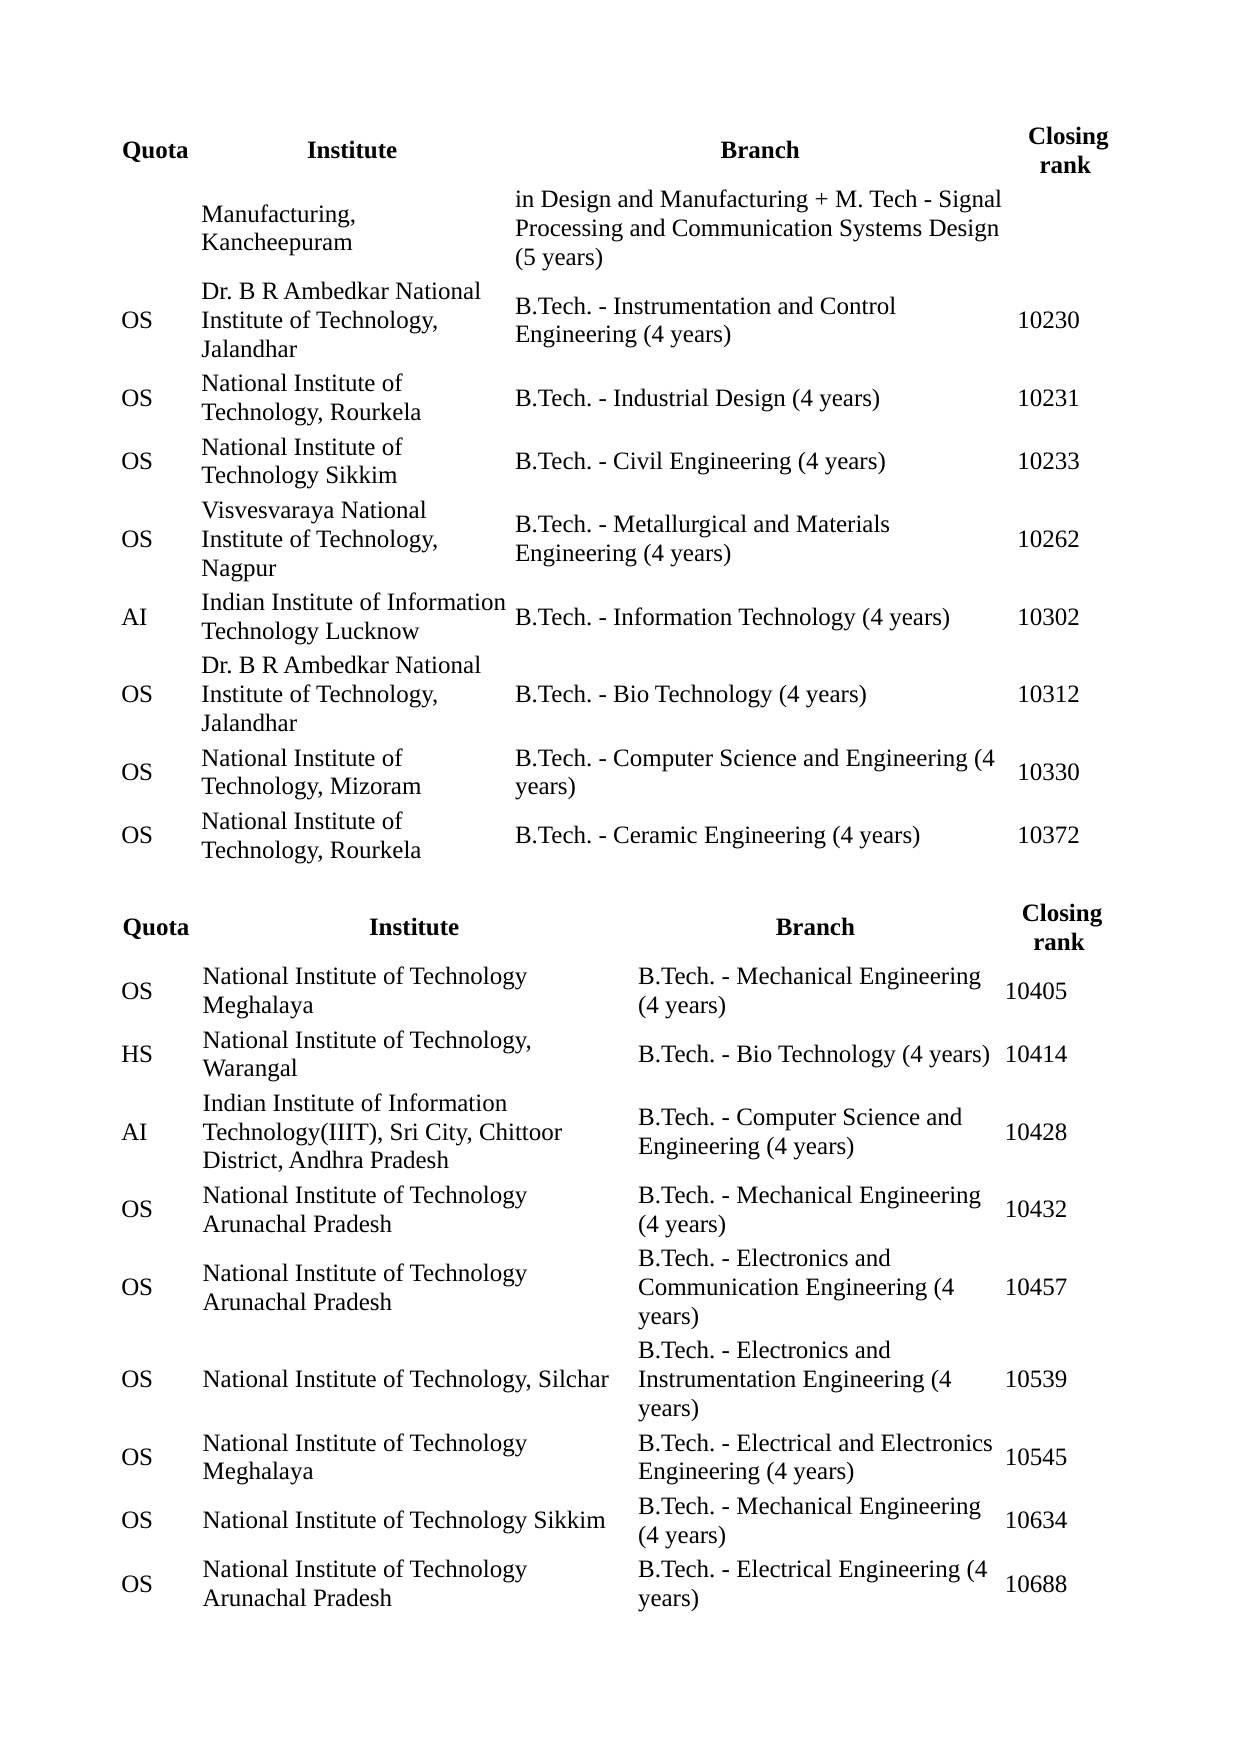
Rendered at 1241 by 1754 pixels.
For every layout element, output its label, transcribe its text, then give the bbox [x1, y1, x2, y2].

table_cell OS [118, 740, 198, 803]
table_header Branch [635, 895, 1002, 958]
table_cell 10233 [1014, 429, 1122, 492]
table_cell 10539 [1002, 1333, 1122, 1425]
table_cell B.Tech. - Bio Technology (4 years) [512, 648, 1014, 740]
table_cell National Institute of Technology, Warangal [200, 1022, 635, 1085]
table_cell National Institute of Technology, Rourkela [198, 803, 512, 866]
table_cell Indian Institute of Information Technology Lucknow [198, 584, 512, 648]
table_cell B.Tech. - Electrical Engineering (4 years) [635, 1551, 1002, 1615]
table_cell 10688 [1002, 1551, 1122, 1615]
table_cell 10457 [1002, 1241, 1122, 1333]
table_cell National Institute of Technology Arunachal Pradesh [200, 1551, 635, 1615]
table_cell B.Tech. - Mechanical Engineering (4 years) [635, 959, 1002, 1022]
table_cell B.Tech. - Electronics and Instrumentation Engineering (4 years) [635, 1333, 1002, 1425]
table_cell 10230 [1014, 274, 1122, 366]
table_cell B.Tech. - Mechanical Engineering (4 years) [635, 1488, 1002, 1551]
table_cell National Institute of Technology Sikkim [200, 1488, 635, 1551]
table_header Quota [118, 118, 198, 181]
table_cell B.Tech. - Mechanical Engineering (4 years) [635, 1177, 1002, 1241]
table_cell OS [118, 959, 199, 1022]
table_cell 10428 [1002, 1085, 1122, 1177]
table_cell B.Tech. - Electronics and Communication Engineering (4 years) [635, 1241, 1002, 1333]
table_header Institute [198, 118, 512, 181]
table_cell OS [118, 1425, 199, 1488]
table_cell in Design and Manufacturing + M. Tech - Signal Processing and Communication Systems Design (5 years) [512, 181, 1014, 273]
table_cell 10634 [1002, 1488, 1122, 1551]
table_cell National Institute of Technology Meghalaya [200, 959, 635, 1022]
table_cell Indian Institute of Information Technology(IIIT), Sri City, Chittoor District, Andhra Pradesh [200, 1085, 635, 1177]
table_header Institute [200, 895, 635, 958]
table_cell 10262 [1014, 492, 1122, 584]
table_cell B.Tech. - Civil Engineering (4 years) [512, 429, 1014, 492]
table_cell [118, 181, 198, 273]
table_cell OS [118, 1177, 199, 1241]
table_cell 10330 [1014, 740, 1122, 803]
table_cell B.Tech. - Industrial Design (4 years) [512, 366, 1014, 429]
table_cell 10231 [1014, 366, 1122, 429]
table_cell Manufacturing, Kancheepuram [198, 181, 512, 273]
table_cell B.Tech. - Computer Science and Engineering (4 years) [635, 1085, 1002, 1177]
table_cell B.Tech. - Information Technology (4 years) [512, 584, 1014, 648]
table_cell B.Tech. - Bio Technology (4 years) [635, 1022, 1002, 1085]
table_cell B.Tech. - Metallurgical and Materials Engineering (4 years) [512, 492, 1014, 584]
table_cell Dr. B R Ambedkar National Institute of Technology, Jalandhar [198, 274, 512, 366]
table_cell National Institute of Technology Meghalaya [200, 1425, 635, 1488]
table_cell Visvesvaraya National Institute of Technology, Nagpur [198, 492, 512, 584]
table_cell National Institute of Technology, Silchar [200, 1333, 635, 1425]
table_cell National Institute of Technology Arunachal Pradesh [200, 1177, 635, 1241]
table_cell 10432 [1002, 1177, 1122, 1241]
table_cell OS [118, 1488, 199, 1551]
table_cell B.Tech. - Ceramic Engineering (4 years) [512, 803, 1014, 866]
table_cell 10312 [1014, 648, 1122, 740]
table_cell B.Tech. - Electrical and Electronics Engineering (4 years) [635, 1425, 1002, 1488]
table_cell National Institute of Technology Arunachal Pradesh [200, 1241, 635, 1333]
table_cell B.Tech. - Instrumentation and Control Engineering (4 years) [512, 274, 1014, 366]
table_cell OS [118, 803, 198, 866]
table_cell OS [118, 429, 198, 492]
table_cell 10372 [1014, 803, 1122, 866]
table_cell 10545 [1002, 1425, 1122, 1488]
table_cell OS [118, 1333, 199, 1425]
table_cell National Institute of Technology, Rourkela [198, 366, 512, 429]
table_cell 10302 [1014, 584, 1122, 648]
table_cell Dr. B R Ambedkar National Institute of Technology, Jalandhar [198, 648, 512, 740]
table_cell OS [118, 648, 198, 740]
table_cell 10414 [1002, 1022, 1122, 1085]
table_cell OS [118, 1241, 199, 1333]
table_header Branch [512, 118, 1014, 181]
table_cell OS [118, 274, 198, 366]
table_cell OS [118, 492, 198, 584]
table_cell [1014, 181, 1122, 273]
table_cell 10405 [1002, 959, 1122, 1022]
table_header Closing rank [1002, 895, 1122, 958]
table_cell OS [118, 366, 198, 429]
table_cell AI [118, 584, 198, 648]
table_cell OS [118, 1551, 199, 1615]
table_cell National Institute of Technology Sikkim [198, 429, 512, 492]
table_cell AI [118, 1085, 199, 1177]
table_header Closing rank [1014, 118, 1122, 181]
table_cell HS [118, 1022, 199, 1085]
table_cell National Institute of Technology, Mizoram [198, 740, 512, 803]
table_header Quota [118, 895, 199, 958]
table_cell B.Tech. - Computer Science and Engineering (4 years) [512, 740, 1014, 803]
